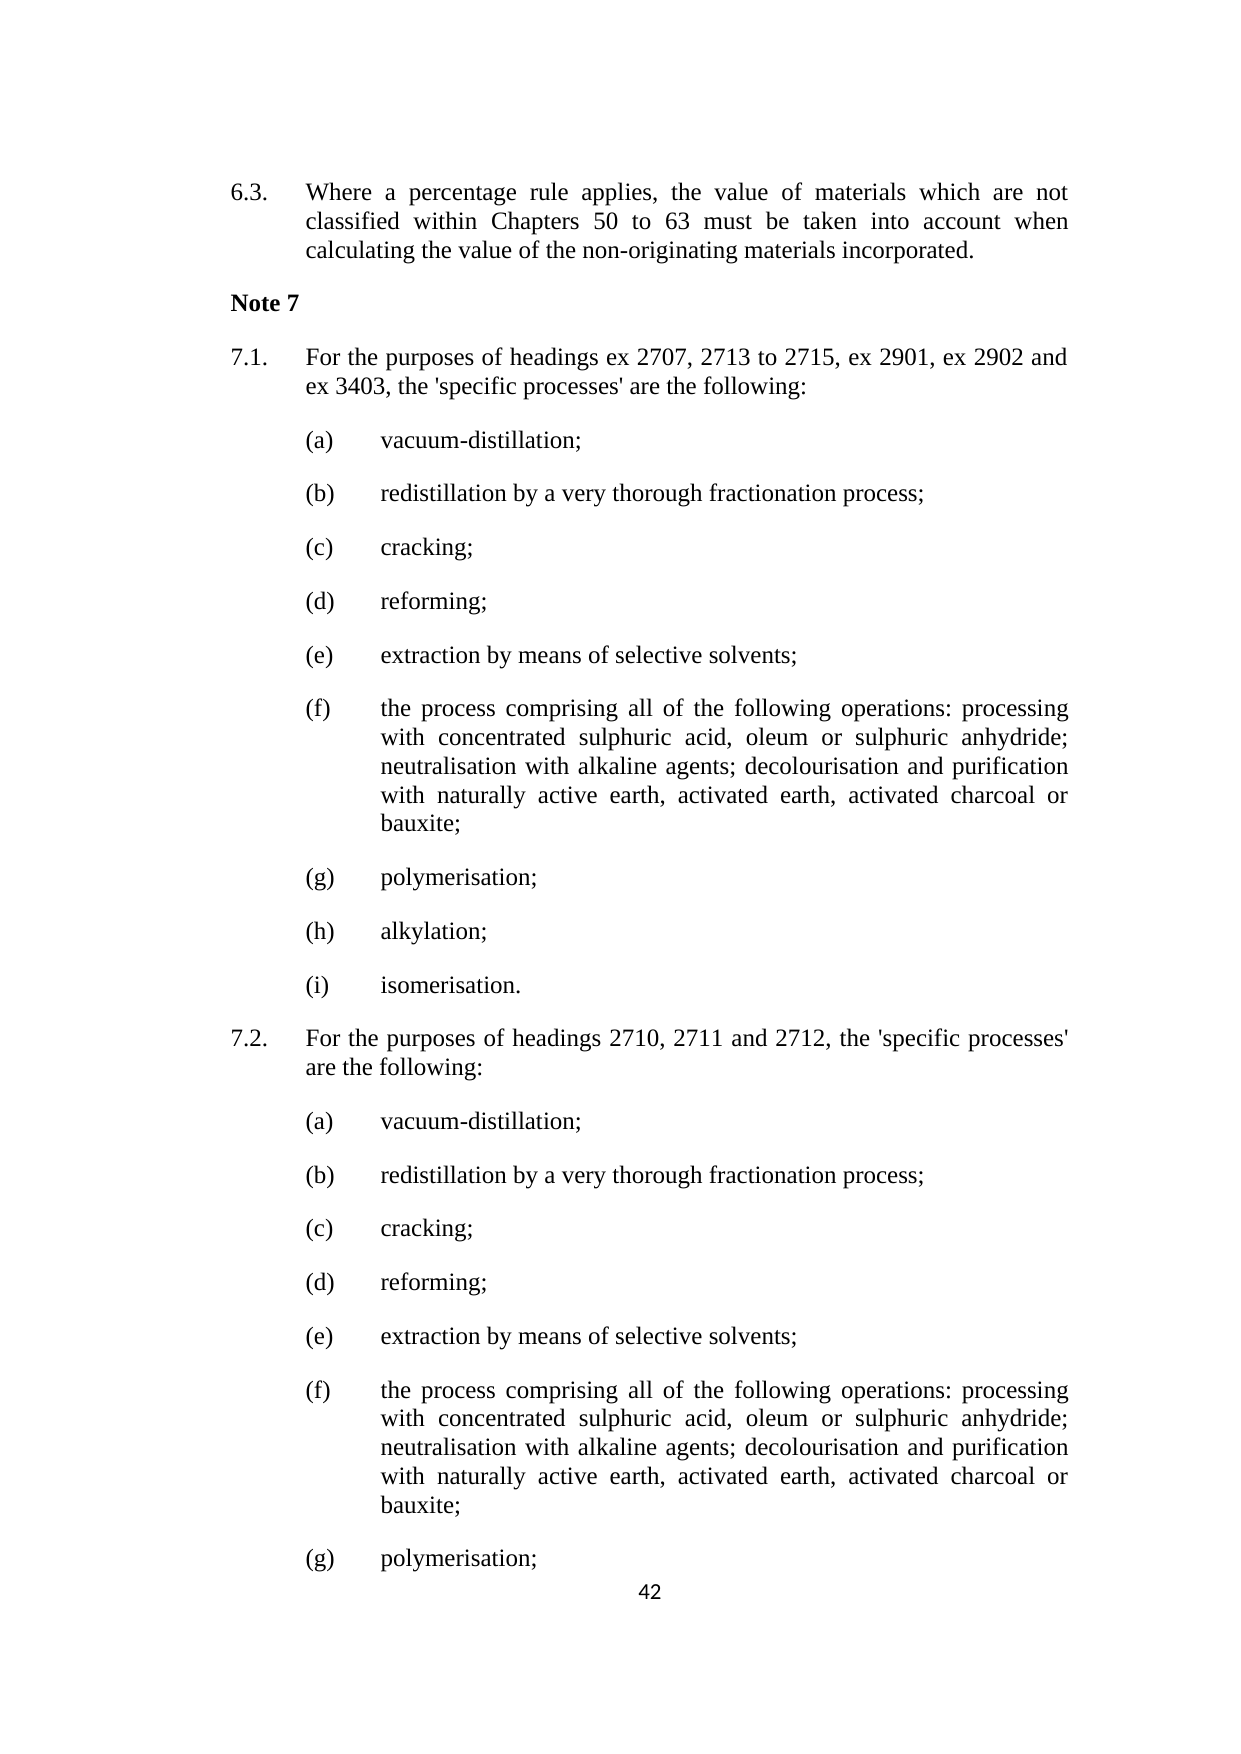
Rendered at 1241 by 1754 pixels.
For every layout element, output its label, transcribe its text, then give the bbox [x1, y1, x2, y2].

text (d) reforming; [305, 586, 1069, 615]
text 7.1. For the purposes of headings ex 2707, 2713 to 2715, ex 2901, ex 2902 and ex 3403, the 'specific processes' are the following: [230, 342, 1069, 400]
text (f) the process comprising all of the following operations: processing with concentrated sulphuric acid, oleum or sulphuric anhydride; neutralisation with alkaline agents; decolourisation and purification with naturally active earth, activated earth, activated charcoal or bauxite; [305, 1375, 1069, 1518]
text (e) extraction by means of selective solvents; [305, 1321, 1069, 1350]
text Note 7 [230, 288, 1069, 317]
text (a) vacuum-distillation; [305, 1106, 1069, 1135]
text (f) the process comprising all of the following operations: processing with concentrated sulphuric acid, oleum or sulphuric anhydride; neutralisation with alkaline agents; decolourisation and purification with naturally active earth, activated earth, activated charcoal or bauxite; [305, 693, 1069, 837]
text (c) cracking; [305, 1213, 1069, 1242]
text (b) redistillation by a very thorough fractionation process; [305, 478, 1069, 507]
text (e) extraction by means of selective solvents; [305, 640, 1069, 668]
text (b) redistillation by a very thorough fractionation process; [305, 1160, 1069, 1188]
text (g) polymerisation; [305, 862, 1069, 891]
text (c) cracking; [305, 532, 1069, 561]
text (g) polymerisation; [305, 1543, 1069, 1572]
text (a) vacuum-distillation; [305, 425, 1069, 453]
text 6.3. Where a percentage rule applies, the value of materials which are not classified within Chapters 50 to 63 must be taken into account when calculating the value of the non-originating materials incorporated. [230, 177, 1069, 263]
text (h) alkylation; [305, 916, 1069, 945]
text 7.2. For the purposes of headings 2710, 2711 and 2712, the 'specific processes' are the following: [230, 1023, 1069, 1081]
text (i) isomerisation. [305, 970, 1069, 998]
text (d) reforming; [305, 1267, 1069, 1296]
